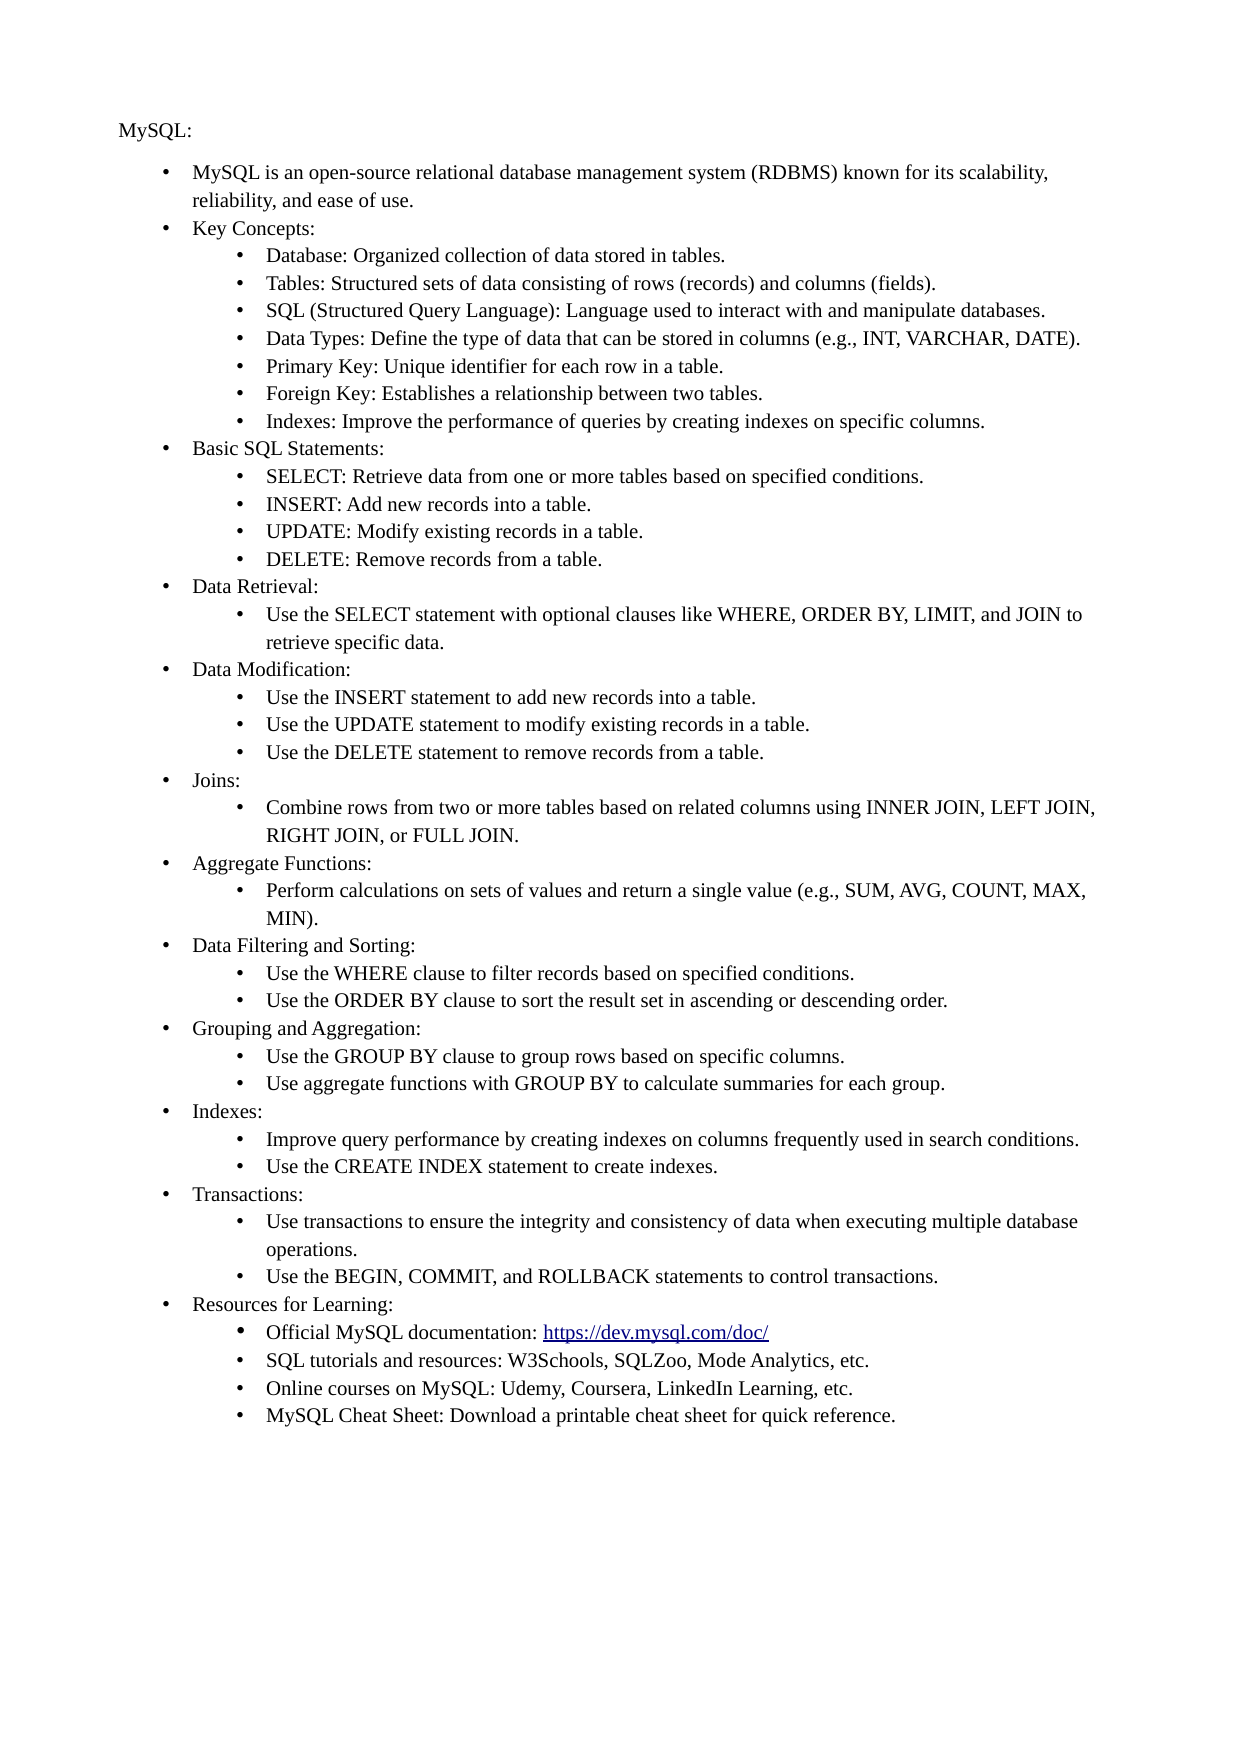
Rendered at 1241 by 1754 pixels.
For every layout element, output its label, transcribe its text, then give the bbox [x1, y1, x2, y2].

list Tables: Structured sets of data consisting of rows (records) and columns (fields). [236, 271, 1122, 295]
list Foreign Key: Establishes a relationship between two tables. [236, 381, 1122, 405]
list Use transactions to ensure the integrity and consistency of data when executing multiple database operations. [236, 1209, 1122, 1261]
list Joins: [162, 768, 1122, 792]
list Use the CREATE INDEX statement to create indexes. [236, 1154, 1122, 1178]
list Data Types: Define the type of data that can be stored in columns (e.g., INT, VARCHAR, DATE). [236, 326, 1122, 350]
list Indexes: Improve the performance of queries by creating indexes on specific columns. [236, 409, 1122, 433]
list Use the DELETE statement to remove records from a table. [236, 740, 1122, 764]
list Primary Key: Unique identifier for each row in a table. [236, 353, 1122, 378]
list Resources for Learning: [162, 1292, 1122, 1316]
list UPDATE: Modify existing records in a table. [236, 519, 1122, 543]
list Basic SQL Statements: [162, 436, 1122, 460]
list SELECT: Retrieve data from one or more tables based on specified conditions. [236, 464, 1122, 488]
list Use the BEGIN, COMMIT, and ROLLBACK statements to control transactions. [236, 1264, 1122, 1288]
list Use the ORDER BY clause to sort the result set in ascending or descending order. [236, 988, 1122, 1012]
list Official MySQL documentation: https://dev.mysql.com/doc/ [236, 1320, 1122, 1344]
list DELETE: Remove records from a table. [236, 547, 1122, 571]
list Perform calculations on sets of values and return a single value (e.g., SUM, AVG, COUNT, MAX, MIN). [236, 878, 1122, 930]
list Data Modification: [162, 657, 1122, 681]
list Grouping and Aggregation: [162, 1016, 1122, 1040]
list Use the UPDATE statement to modify existing records in a table. [236, 712, 1122, 736]
list Use the INSERT statement to add new records into a table. [236, 685, 1122, 709]
list Use the WHERE clause to filter records based on specified conditions. [236, 961, 1122, 985]
list Use the SELECT statement with optional clauses like WHERE, ORDER BY, LIMIT, and JOIN to retrieve specific data. [236, 602, 1122, 654]
list Aggregate Functions: [162, 850, 1122, 874]
list Use aggregate functions with GROUP BY to calculate summaries for each group. [236, 1071, 1122, 1095]
list Key Concepts: [162, 216, 1122, 239]
list Indexes: [162, 1099, 1122, 1123]
list Combine rows from two or more tables based on related columns using INNER JOIN, LEFT JOIN, RIGHT JOIN, or FULL JOIN. [236, 795, 1122, 847]
list Data Filtering and Sorting: [162, 933, 1122, 957]
text MySQL: [118, 118, 1122, 142]
list Improve query performance by creating indexes on columns frequently used in search conditions. [236, 1126, 1122, 1151]
list INSERT: Add new records into a table. [236, 492, 1122, 516]
list MySQL is an open-source relational database management system (RDBMS) known for its scalability, reliability, and ease of use. [162, 160, 1122, 212]
list Transactions: [162, 1182, 1122, 1206]
list Use the GROUP BY clause to group rows based on specific columns. [236, 1044, 1122, 1068]
list SQL tutorials and resources: W3Schools, SQLZoo, Mode Analytics, etc. [236, 1348, 1122, 1372]
list Online courses on MySQL: Udemy, Coursera, LinkedIn Learning, etc. [236, 1376, 1122, 1400]
list Data Retrieval: [162, 574, 1122, 598]
list Database: Organized collection of data stored in tables. [236, 243, 1122, 267]
list MySQL Cheat Sheet: Download a printable cheat sheet for quick reference. [236, 1403, 1122, 1427]
list SQL (Structured Query Language): Language used to interact with and manipulate databases. [236, 298, 1122, 322]
